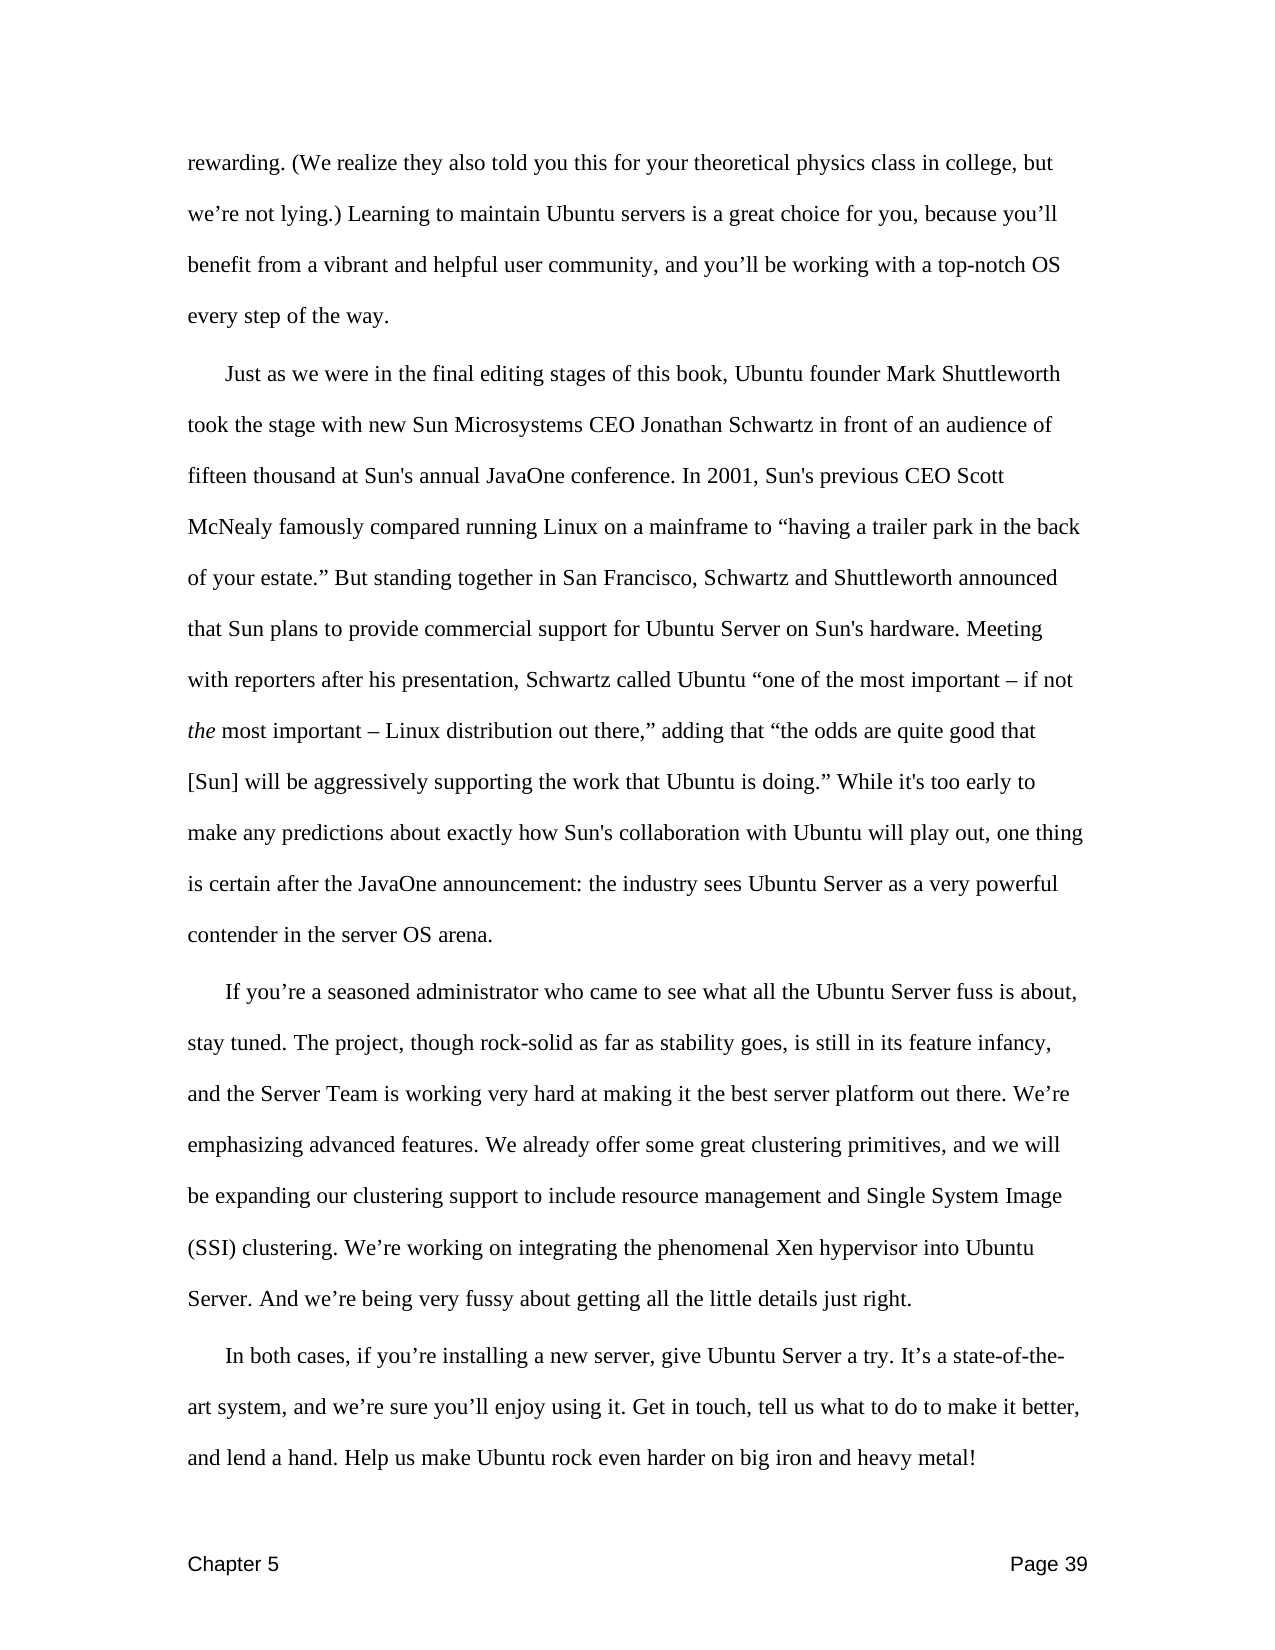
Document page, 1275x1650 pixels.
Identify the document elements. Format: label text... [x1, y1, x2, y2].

text In both cases, if you’re installing a new server, give Ubuntu Server a try. It’s a state-of-the-art system, and we’re sure you’ll enjoy using it. Get in touch, tell us what to do to make it better, and lend a hand. Help us make Ubuntu rock even harder on big iron and heavy metal! [187, 1343, 1087, 1470]
text If you’re a seasoned administrator who came to see what all the Ubuntu Server fuss is about, stay tuned. The project, though rock-solid as far as stability goes, is still in its feature infancy, and the Server Team is working very hard at making it the best server platform out there. We’re emphasizing advanced features. We already offer some great clustering primitives, and we will be expanding our clustering support to include resource management and Single System Image (SSI) clustering. We’re working on integrating the phenomenal Xen hypervisor into Ubuntu Server. And we’re being very fussy about getting all the little details just right. [187, 979, 1087, 1311]
text rewarding. (We realize they also told you this for your theoretical physics class in college, but we’re not lying.) Learning to maintain Ubuntu servers is a great choice for you, because you’ll benefit from a vibrant and helpful user community, and you’ll be working with a top-notch OS every step of the way. [187, 150, 1087, 329]
text Just as we were in the final editing stages of this book, Ubuntu founder Mark Shuttleworth took the stage with new Sun Microsystems CEO Jonathan Schwartz in front of an audience of fifteen thousand at Sun's annual JavaOne conference. In 2001, Sun's previous CEO Scott McNealy famously compared running Linux on a mainframe to “having a trailer park in the back of your estate.” But standing together in San Francisco, Schwartz and Shuttleworth announced that Sun plans to provide commercial support for Ubuntu Server on Sun's hardware. Meeting with reporters after his presentation, Schwartz called Ubuntu “one of the most important – if not the most important – Linux distribution out there,” adding that “the odds are quite good that [Sun] will be aggressively supporting the work that Ubuntu is doing.” While it's too early to make any predictions about exactly how Sun's collaboration with Ubuntu will play out, one thing is certain after the JavaOne announcement: the industry sees Ubuntu Server as a very powerful contender in the server OS arena. [187, 360, 1087, 947]
